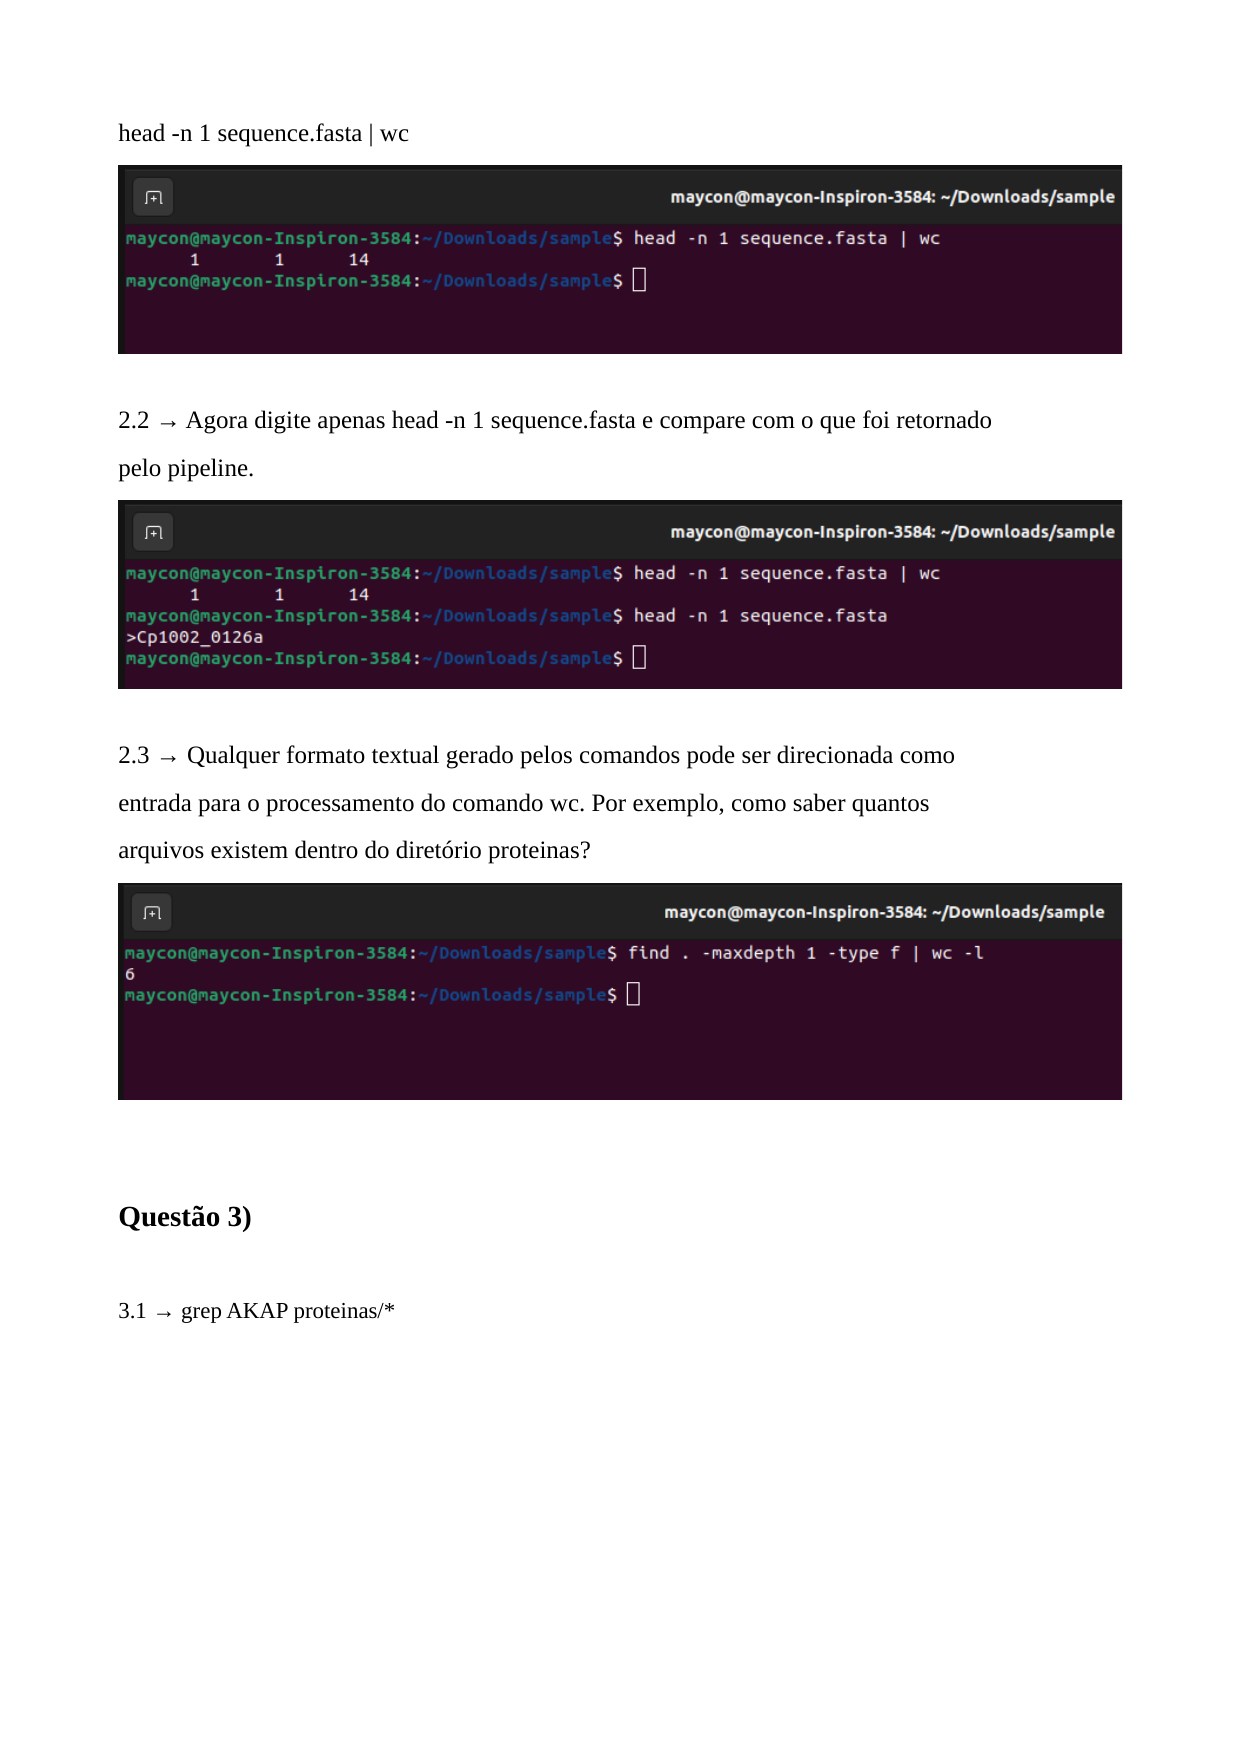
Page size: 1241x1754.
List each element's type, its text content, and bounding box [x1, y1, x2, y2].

text Questão 3) [118, 1199, 1122, 1232]
text pelo pipeline. [118, 453, 1122, 482]
text arquivos existem dentro do diretório proteinas? [118, 836, 1122, 864]
picture [118, 165, 1123, 354]
text 2.3 → Qualquer formato textual gerado pelos comandos pode ser direcionada como [118, 740, 1122, 769]
text 2.2 → Agora digite apenas head -n 1 sequence.fasta e compare com o que foi retornado [118, 405, 1122, 434]
text entrada para o processamento do comando wc. Por exemplo, como saber quantos [118, 788, 1122, 817]
text 3.1 → grep AKAP proteinas/* [118, 1297, 1122, 1323]
picture [118, 883, 1123, 1100]
text head -n 1 sequence.fasta | wc [118, 118, 1122, 147]
picture [118, 500, 1123, 689]
